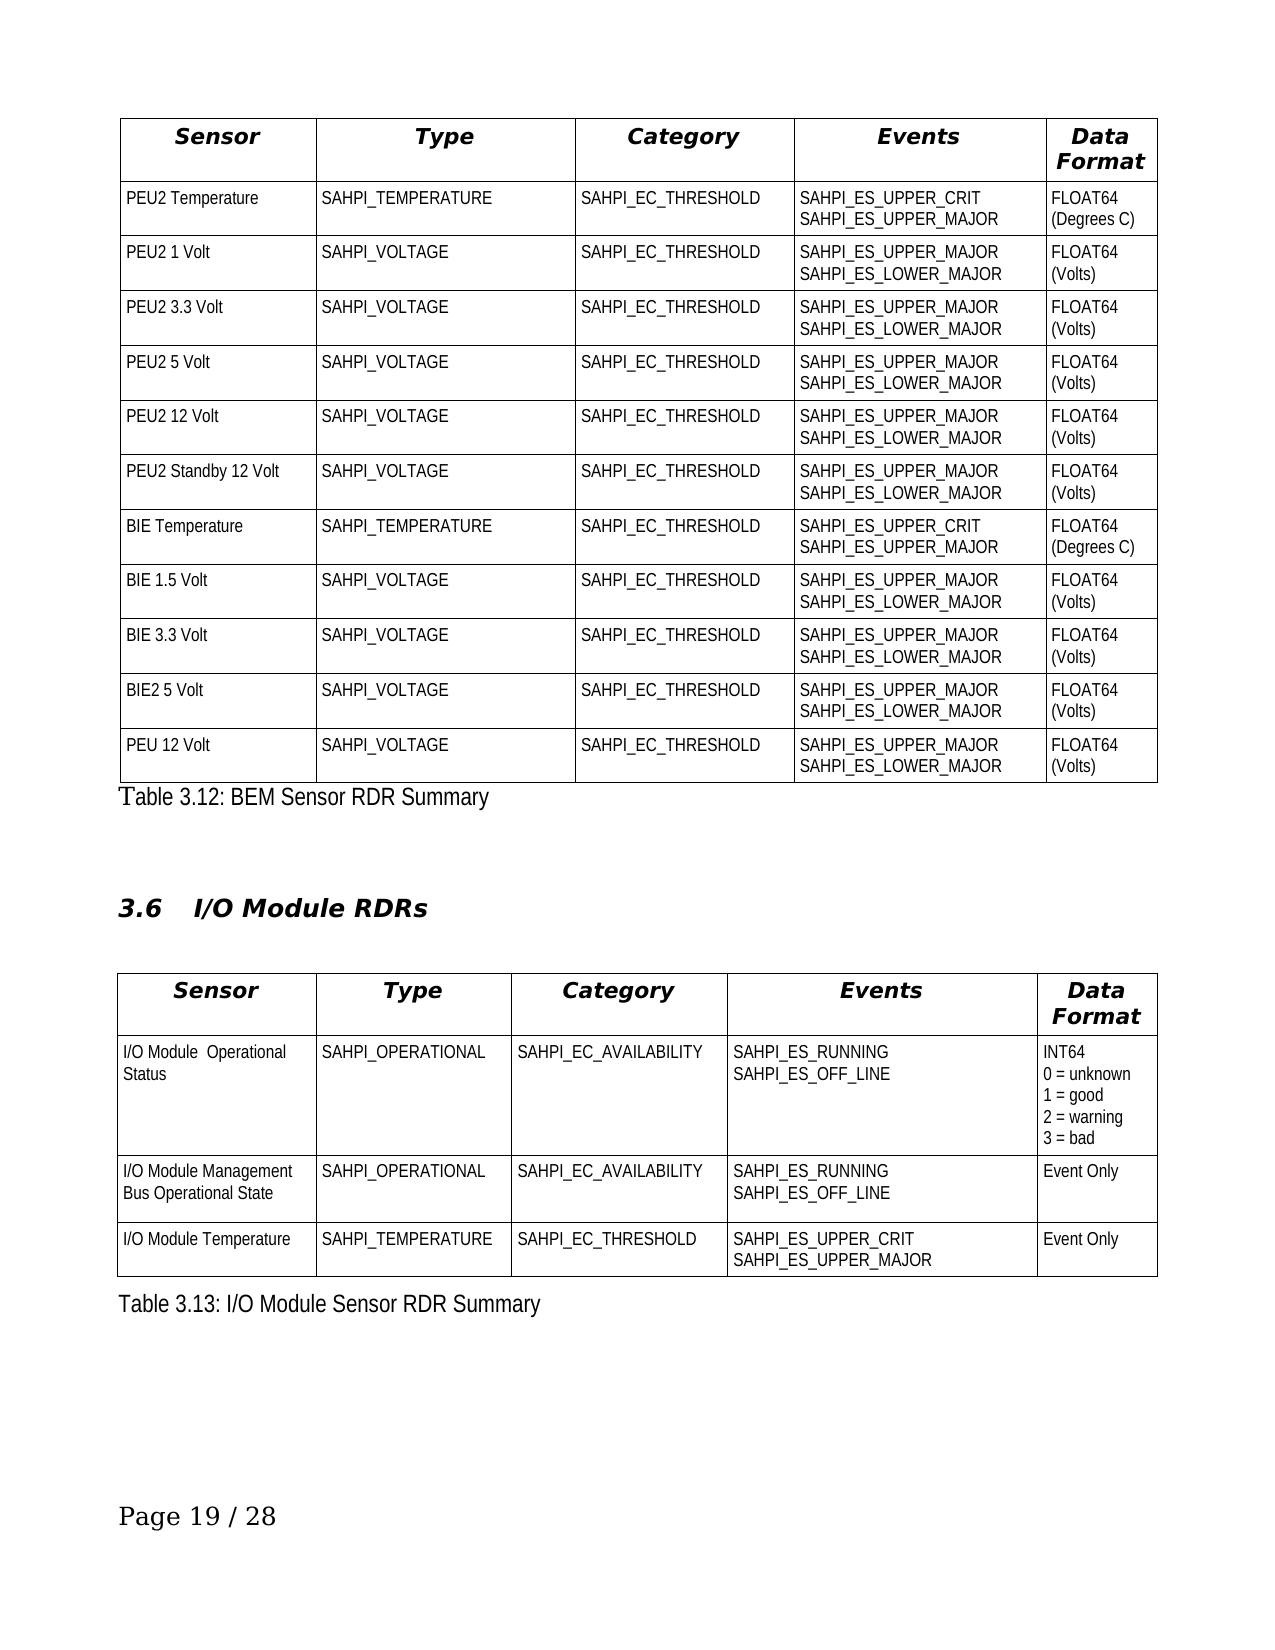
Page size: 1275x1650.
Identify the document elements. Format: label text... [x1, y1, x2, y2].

table_cell SAHPI_OPERATIONAL [317, 1036, 511, 1154]
table_cell SAHPI_ES_UPPER_MAJOR SAHPI_ES_LOWER_MAJOR [795, 619, 1046, 673]
table_cell PEU2 5 Volt [121, 346, 316, 399]
table_cell INT64 0 = unknown 1 = good 2 = warning 3 = bad [1038, 1036, 1157, 1154]
table_cell FLOAT64 (Volts) [1047, 674, 1157, 728]
table_cell SAHPI_EC_THRESHOLD [576, 182, 794, 235]
table_cell SAHPI_EC_THRESHOLD [576, 291, 794, 345]
table_header Data Format [1047, 119, 1157, 181]
table_cell BIE Temperature [121, 510, 316, 563]
table_cell SAHPI_VOLTAGE [317, 619, 575, 673]
table_cell SAHPI_ES_RUNNING SAHPI_ES_OFF_LINE [728, 1036, 1037, 1154]
table_cell SAHPI_EC_THRESHOLD [576, 565, 794, 618]
table_cell FLOAT64 (Volts) [1047, 291, 1157, 345]
table_cell SAHPI_VOLTAGE [317, 401, 575, 454]
table_cell BIE 3.3 Volt [121, 619, 316, 673]
table_cell SAHPI_ES_UPPER_CRIT SAHPI_ES_UPPER_MAJOR [728, 1223, 1037, 1276]
table_cell SAHPI_VOLTAGE [317, 346, 575, 399]
table_header Events [728, 974, 1037, 1035]
table_cell SAHPI_EC_THRESHOLD [576, 401, 794, 454]
table_cell I/O Module Operational Status [118, 1036, 316, 1154]
table_cell SAHPI_VOLTAGE [317, 455, 575, 509]
table_cell SAHPI_ES_UPPER_CRIT SAHPI_ES_UPPER_MAJOR [795, 182, 1046, 235]
table_cell PEU2 12 Volt [121, 401, 316, 454]
table_cell SAHPI_VOLTAGE [317, 729, 575, 782]
table_cell FLOAT64 (Volts) [1047, 236, 1157, 290]
table_cell SAHPI_ES_UPPER_MAJOR SAHPI_ES_LOWER_MAJOR [795, 565, 1046, 618]
table_header Events [795, 119, 1046, 181]
table_header Type [317, 974, 511, 1035]
table_cell SAHPI_ES_UPPER_MAJOR SAHPI_ES_LOWER_MAJOR [795, 455, 1046, 509]
text Table 3.13: I/O Module Sensor RDR Summary [118, 1289, 1157, 1318]
table_cell SAHPI_EC_AVAILABILITY [512, 1156, 727, 1222]
text Table 3.12: BEM Sensor RDR Summary [118, 782, 1157, 812]
table_cell SAHPI_VOLTAGE [317, 291, 575, 345]
table_cell I/O Module Temperature [118, 1223, 316, 1276]
table_cell PEU2 Temperature [121, 182, 316, 235]
table_header Sensor [118, 974, 316, 1035]
table_cell SAHPI_EC_THRESHOLD [576, 510, 794, 563]
table_cell SAHPI_ES_UPPER_MAJOR SAHPI_ES_LOWER_MAJOR [795, 401, 1046, 454]
table_cell SAHPI_EC_AVAILABILITY [512, 1036, 727, 1154]
table_cell I/O Module Management Bus Operational State [118, 1156, 316, 1222]
subtitle I/O Module RDRs [118, 894, 1157, 923]
table_cell FLOAT64 (Volts) [1047, 455, 1157, 509]
table_cell FLOAT64 (Volts) [1047, 619, 1157, 673]
table_cell SAHPI_TEMPERATURE [317, 510, 575, 563]
table_cell PEU2 1 Volt [121, 236, 316, 290]
table_cell SAHPI_OPERATIONAL [317, 1156, 511, 1222]
table_cell SAHPI_EC_THRESHOLD [576, 729, 794, 782]
table_header Data Format [1038, 974, 1157, 1035]
table_cell SAHPI_VOLTAGE [317, 674, 575, 728]
table_cell PEU 12 Volt [121, 729, 316, 782]
table_cell SAHPI_EC_THRESHOLD [576, 236, 794, 290]
table_cell SAHPI_EC_THRESHOLD [512, 1223, 727, 1276]
table_cell SAHPI_ES_UPPER_CRIT SAHPI_ES_UPPER_MAJOR [795, 510, 1046, 563]
table_cell SAHPI_TEMPERATURE [317, 1223, 511, 1276]
table_cell SAHPI_ES_UPPER_MAJOR SAHPI_ES_LOWER_MAJOR [795, 674, 1046, 728]
table_cell PEU2 3.3 Volt [121, 291, 316, 345]
table_cell SAHPI_ES_RUNNING SAHPI_ES_OFF_LINE [728, 1156, 1037, 1222]
table_cell FLOAT64 (Volts) [1047, 729, 1157, 782]
table_cell SAHPI_ES_UPPER_MAJOR SAHPI_ES_LOWER_MAJOR [795, 729, 1046, 782]
table_cell FLOAT64 (Degrees C) [1047, 182, 1157, 235]
table_cell FLOAT64 (Volts) [1047, 565, 1157, 618]
table_cell FLOAT64 (Degrees C) [1047, 510, 1157, 563]
table_cell Event Only [1038, 1156, 1157, 1222]
table_cell SAHPI_TEMPERATURE [317, 182, 575, 235]
table_cell BIE 1.5 Volt [121, 565, 316, 618]
table_cell SAHPI_VOLTAGE [317, 236, 575, 290]
table_cell PEU2 Standby 12 Volt [121, 455, 316, 509]
table_cell SAHPI_ES_UPPER_MAJOR SAHPI_ES_LOWER_MAJOR [795, 236, 1046, 290]
table_cell SAHPI_ES_UPPER_MAJOR SAHPI_ES_LOWER_MAJOR [795, 291, 1046, 345]
table_cell SAHPI_EC_THRESHOLD [576, 455, 794, 509]
table_cell SAHPI_EC_THRESHOLD [576, 619, 794, 673]
table_cell SAHPI_EC_THRESHOLD [576, 346, 794, 399]
table_cell SAHPI_ES_UPPER_MAJOR SAHPI_ES_LOWER_MAJOR [795, 346, 1046, 399]
table_cell FLOAT64 (Volts) [1047, 401, 1157, 454]
table_cell FLOAT64 (Volts) [1047, 346, 1157, 399]
table_cell Event Only [1038, 1223, 1157, 1276]
table_cell BIE2 5 Volt [121, 674, 316, 728]
table_cell SAHPI_EC_THRESHOLD [576, 674, 794, 728]
table_header Type [317, 119, 575, 181]
table_header Category [512, 974, 727, 1035]
table_header Category [576, 119, 794, 181]
table_header Sensor [121, 119, 316, 181]
table_cell SAHPI_VOLTAGE [317, 565, 575, 618]
